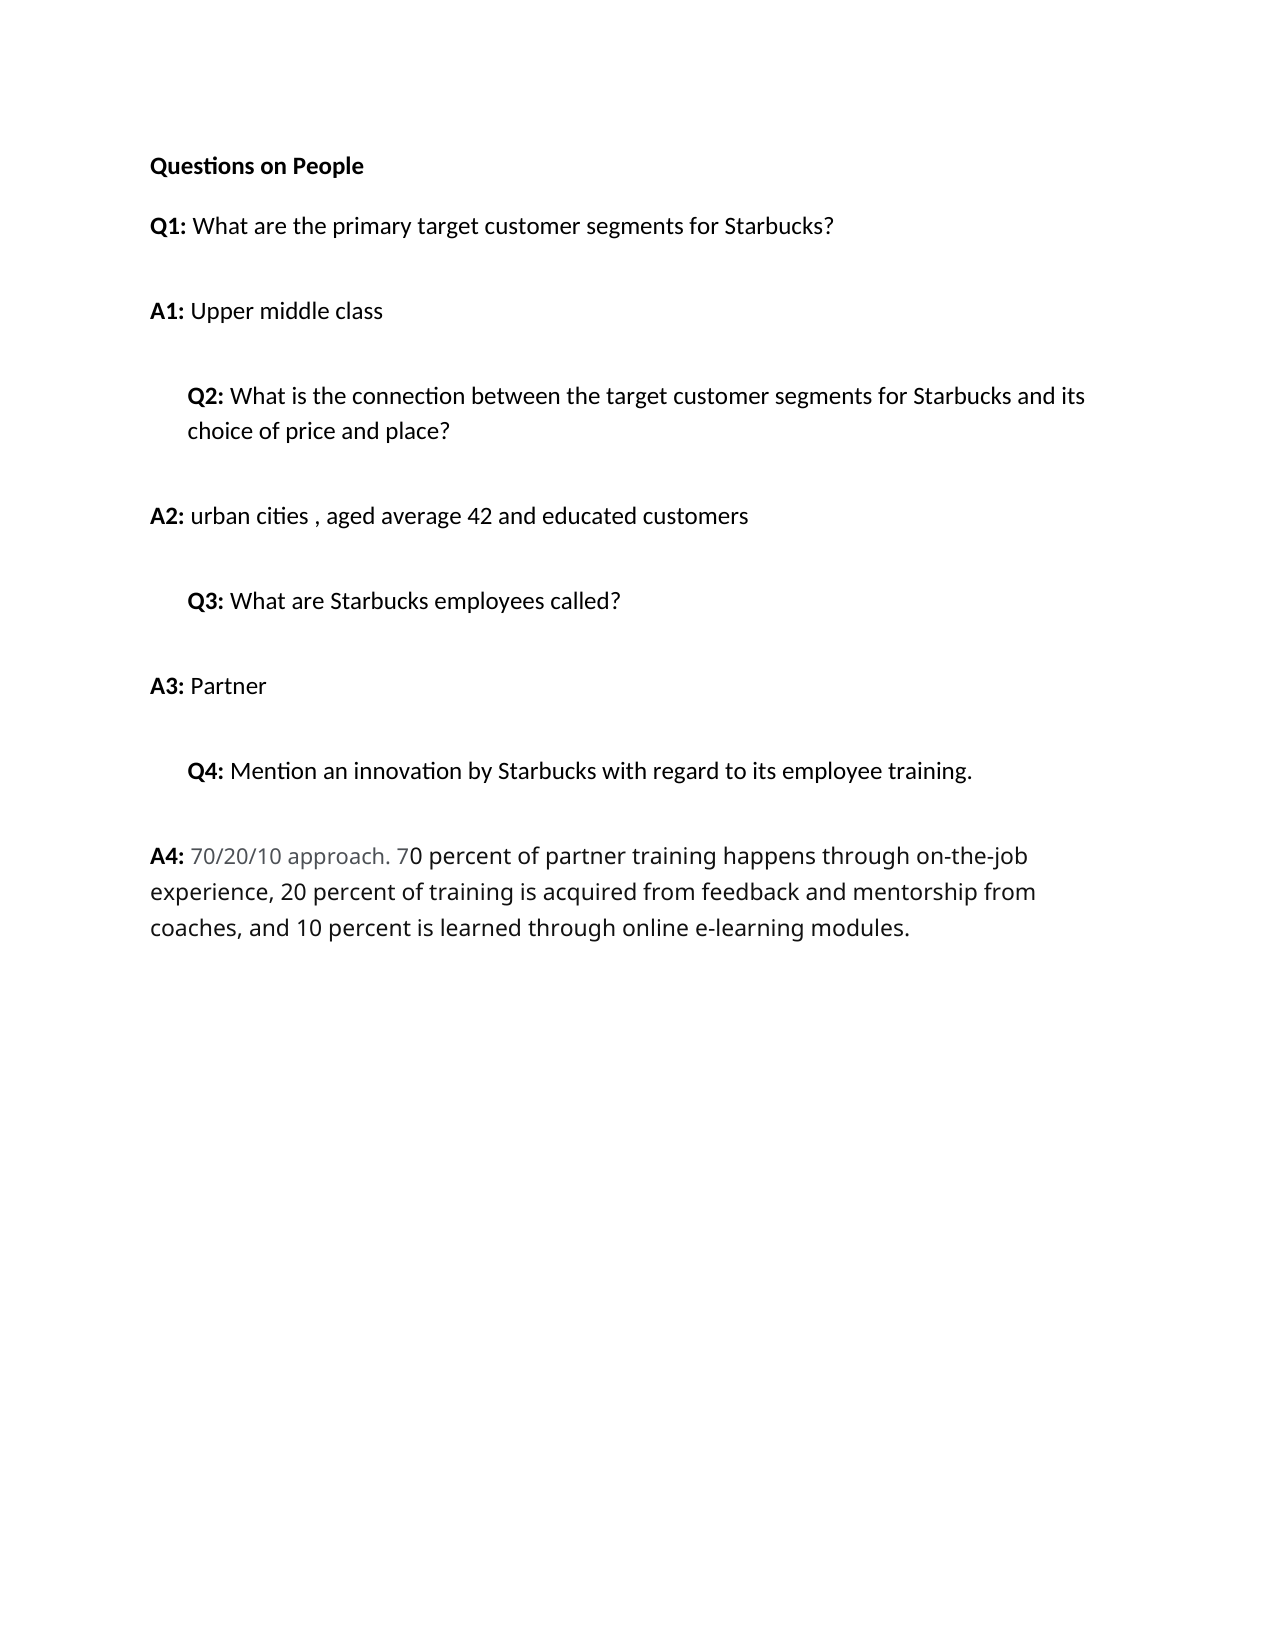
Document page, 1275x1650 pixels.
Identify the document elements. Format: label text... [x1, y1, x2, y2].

text A3: Partner [150, 670, 1125, 701]
text Q1: What are the primary target customer segments for Starbucks? [150, 210, 1125, 241]
text A1: Upper middle class [150, 295, 1125, 326]
text A4: 70/20/10 approach. 70 percent of partner training happens through on-the-job experience, 20 percent of training is acquired from feedback and mentorship from coaches, and 10 percent is learned through online e-learning modules. [150, 840, 1125, 943]
text Questions on People [150, 150, 1125, 181]
text Q3: What are Starbucks employees called? [187, 585, 1125, 616]
text Q4: Mention an innovation by Starbucks with regard to its employee training. [187, 755, 1125, 786]
text Q2: What is the connection between the target customer segments for Starbucks and its choice of price and place? [187, 380, 1125, 446]
text A2: urban cities , aged average 42 and educated customers [150, 500, 1125, 531]
